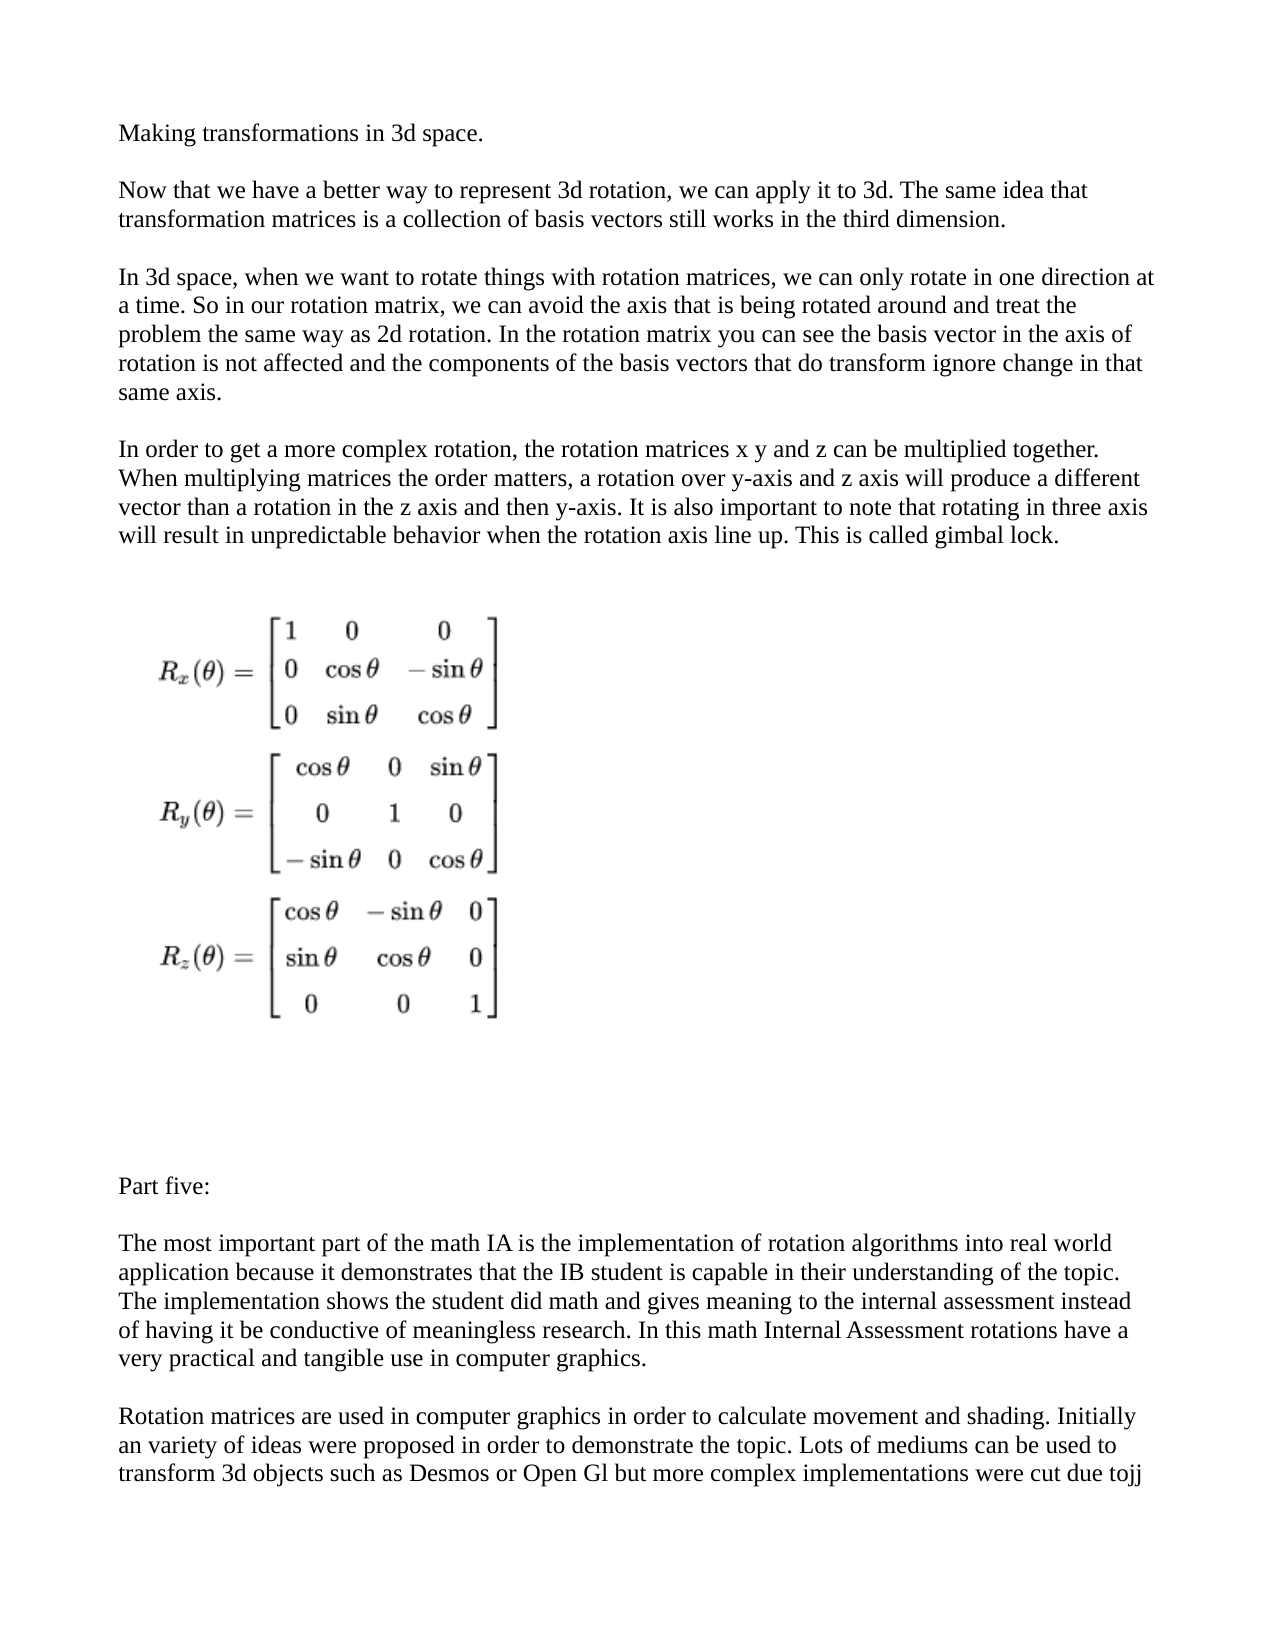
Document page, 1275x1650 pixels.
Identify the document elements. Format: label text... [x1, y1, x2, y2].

text In order to get a more complex rotation, the rotation matrices x y and z can be multiplied together. When multiplying matrices the order matters, a rotation over y-axis and z axis will produce a different vector than a rotation in the z axis and then y-axis. It is also important to note that rotating in three axis will result in unpredictable behavior when the rotation axis line up. This is called gimbal lock. [118, 434, 1157, 549]
text Now that we have a better way to represent 3d rotation, we can apply it to 3d. The same idea that transformation matrices is a collection of basis vectors still works in the third dimension. [118, 176, 1157, 233]
text Rotation matrices are used in computer graphics in order to calculate movement and shading. Initially an variety of ideas were proposed in order to demonstrate the topic. Lots of mediums can be used to transform 3d objects such as Desmos or Open Gl but more complex implementations were cut due tojj [118, 1401, 1157, 1487]
picture [118, 606, 519, 1028]
text Making transformations in 3d space. [118, 118, 1157, 147]
text The most important part of the math IA is the implementation of rotation algorithms into real world application because it demonstrates that the IB student is capable in their understanding of the topic. The implementation shows the student did math and gives meaning to the internal assessment instead of having it be conductive of meaningless research. In this math Internal Assessment rotations have a very practical and tangible use in computer graphics. [118, 1228, 1157, 1372]
text Part five: [118, 1171, 1157, 1200]
text In 3d space, when we want to rotate things with rotation matrices, we can only rotate in one direction at a time. So in our rotation matrix, we can avoid the axis that is being rotated around and treat the problem the same way as 2d rotation. In the rotation matrix you can see the basis vector in the axis of rotation is not affected and the components of the basis vectors that do transform ignore change in that same axis. [118, 262, 1157, 406]
